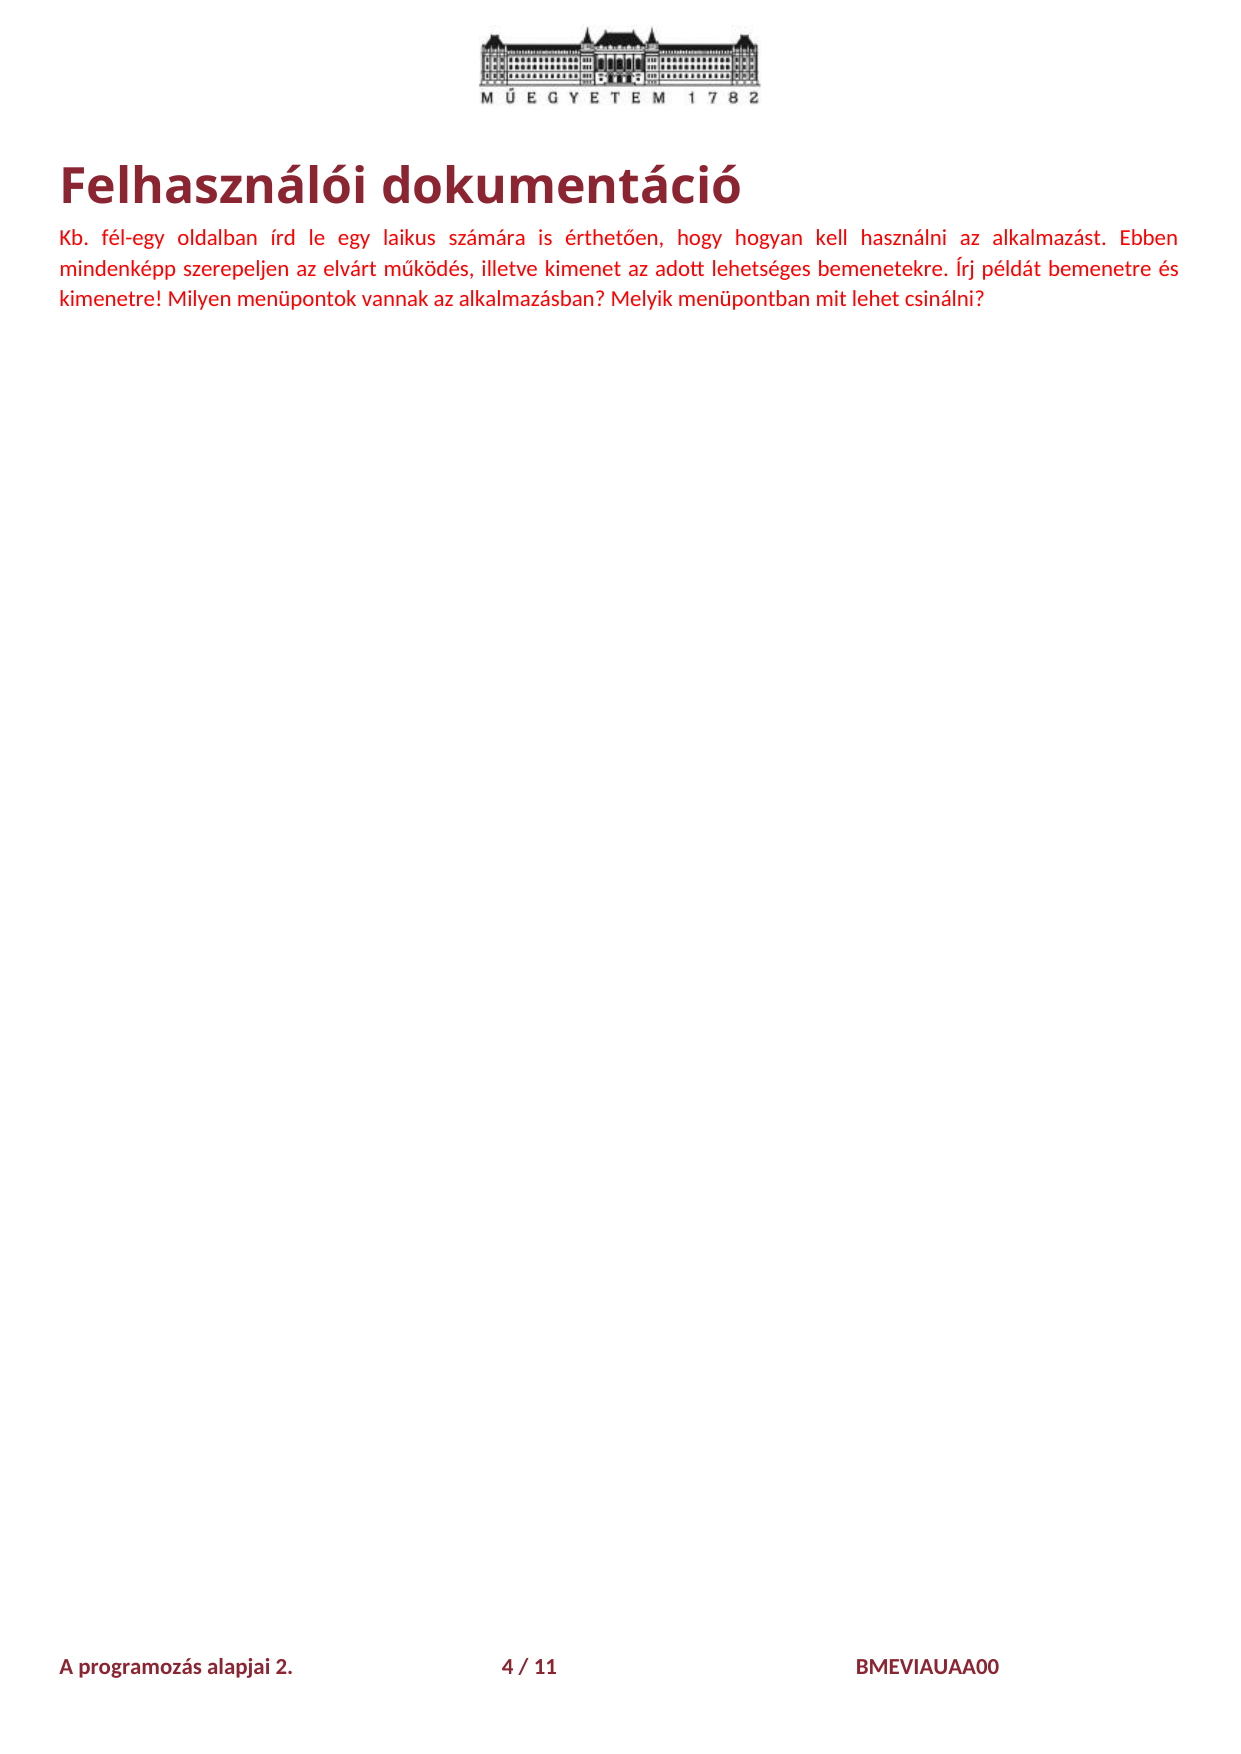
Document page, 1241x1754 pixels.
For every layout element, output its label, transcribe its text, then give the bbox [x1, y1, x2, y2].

text Kb. fél-egy oldalban írd le egy laikus számára is érthetően, hogy hogyan kell használni az alkalmazást. Ebben mindenképp szerepeljen az elvárt működés, illetve kimenet az adott lehetséges bemenetekre. Írj példát bemenetre és kimenetre! Milyen menüpontok vannak az alkalmazásban? Melyik menüpontban mit lehet csinálni? [59, 223, 1181, 312]
picture [478, 25, 762, 107]
subtitle Felhasználói dokumentáció [59, 150, 1181, 218]
